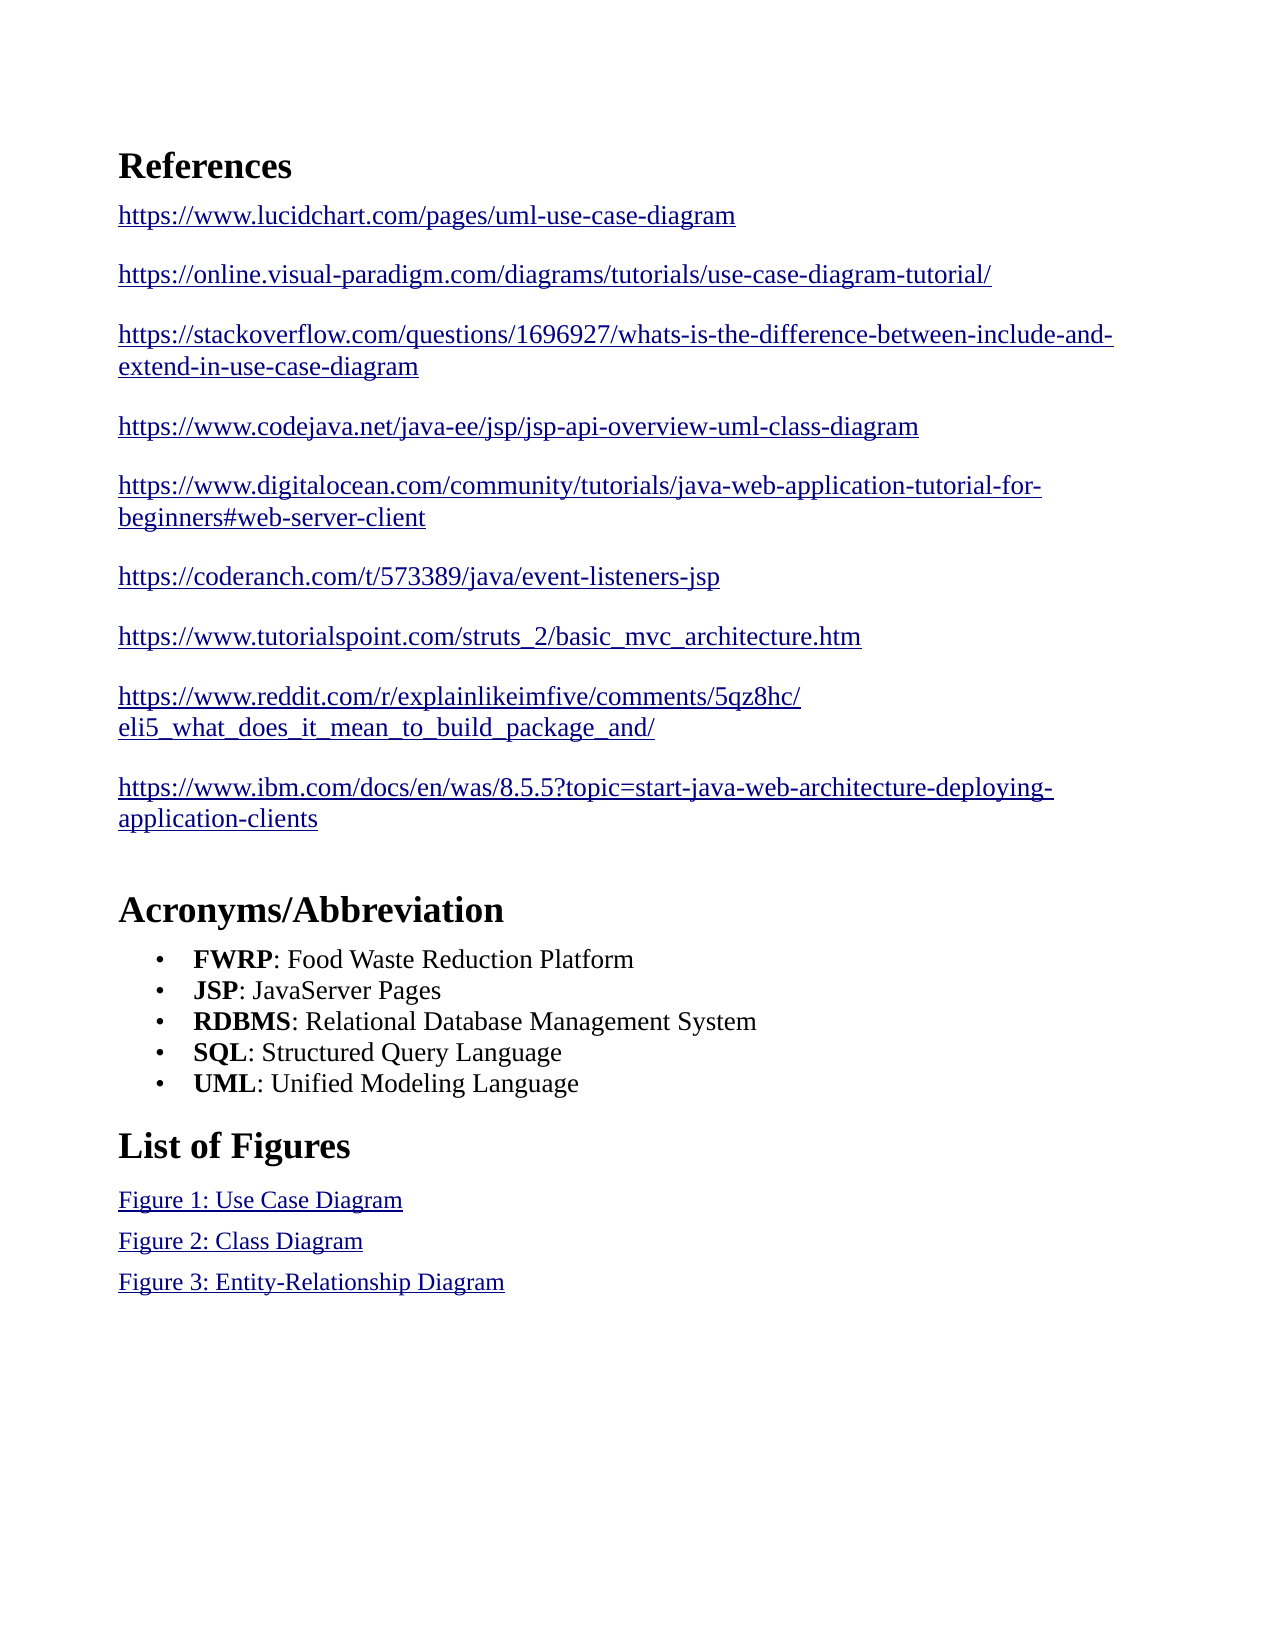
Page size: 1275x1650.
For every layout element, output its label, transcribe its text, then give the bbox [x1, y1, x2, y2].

text https://www.digitalocean.com/community/tutorials/java-web-application-tutorial-for-beginners#web-server-client [118, 469, 1157, 532]
text Figure 3: Entity-Relationship Diagram [118, 1267, 1157, 1295]
text https://www.lucidchart.com/pages/uml-use-case-diagram [118, 199, 1157, 230]
text Figure 1: Use Case Diagram [118, 1185, 1157, 1214]
subtitle References [118, 143, 1157, 186]
list SQL: Structured Query Language [156, 1036, 1157, 1068]
subtitle Acronyms/Abbreviation [118, 887, 1157, 931]
list RDBMS: Relational Database Management System [156, 1005, 1157, 1036]
text https://online.visual-paradigm.com/diagrams/tutorials/use-case-diagram-tutorial/ [118, 259, 1157, 290]
list FWRP: Food Waste Reduction Platform [156, 943, 1157, 974]
subtitle List of Figures [118, 1124, 1157, 1167]
text https://www.reddit.com/r/explainlikeimfive/comments/5qz8hc/eli5_what_does_it_mean_to_build_package_and/ [118, 680, 1157, 743]
list JSP: JavaServer Pages [156, 974, 1157, 1005]
text Figure 2: Class Diagram [118, 1226, 1157, 1255]
text https://stackoverflow.com/questions/1696927/whats-is-the-difference-between-include-and-extend-in-use-case-diagram [118, 318, 1157, 381]
list UML: Unified Modeling Language [156, 1068, 1157, 1099]
text https://www.tutorialspoint.com/struts_2/basic_mvc_architecture.htm [118, 620, 1157, 652]
text https://www.codejava.net/java-ee/jsp/jsp-api-overview-uml-class-diagram [118, 409, 1157, 441]
text https://www.ibm.com/docs/en/was/8.5.5?topic=start-java-web-architecture-deploying-application-clients [118, 771, 1157, 834]
text https://coderanch.com/t/573389/java/event-listeners-jsp [118, 561, 1157, 592]
